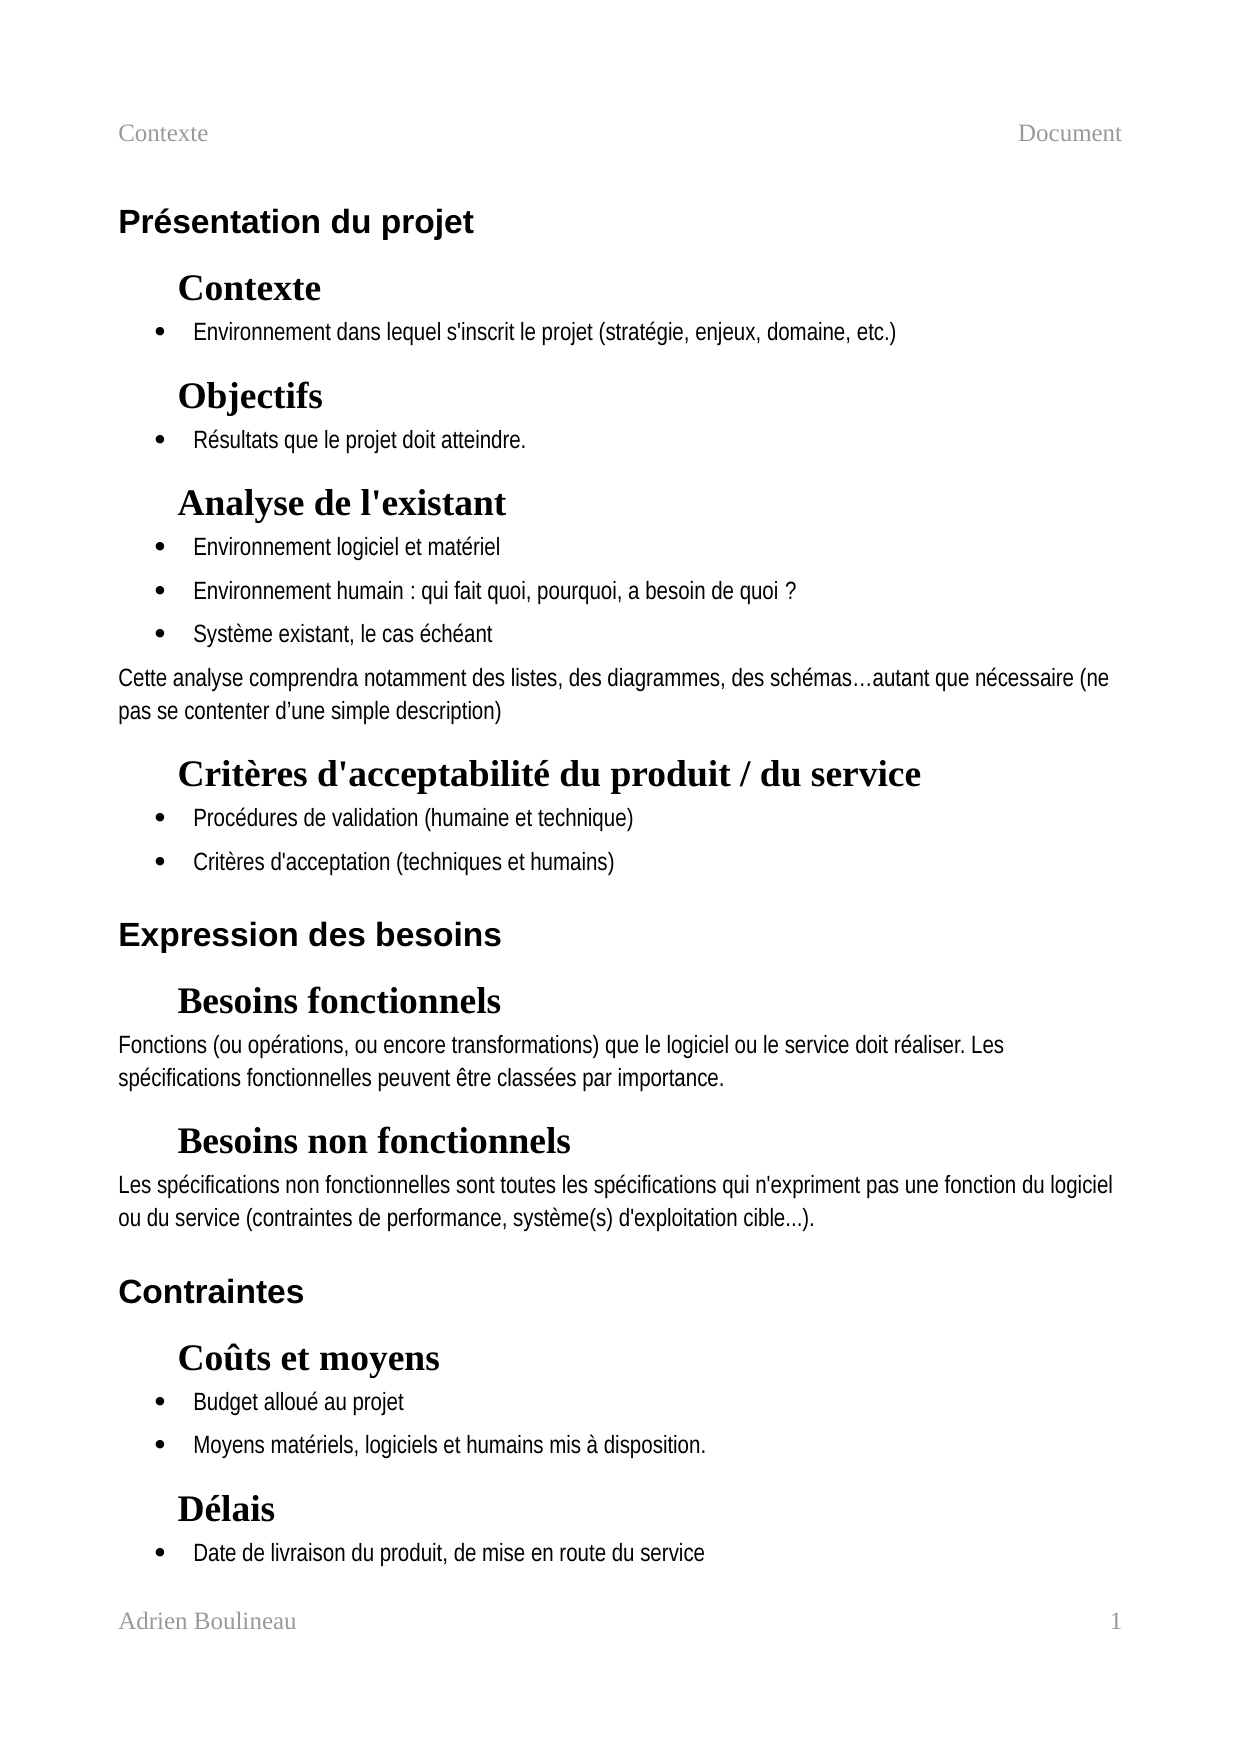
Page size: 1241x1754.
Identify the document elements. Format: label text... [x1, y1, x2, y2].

list Budget alloué au projet [156, 1387, 1122, 1416]
list Environnement dans lequel s'inscrit le projet (stratégie, enjeux, domaine, etc.) [156, 317, 1122, 346]
subtitle Présentation du projet [118, 202, 1122, 241]
subtitle Expression des besoins [118, 915, 1122, 954]
subtitle Contexte [177, 266, 1122, 309]
list Date de livraison du produit, de mise en route du service [156, 1538, 1122, 1567]
list Environnement logiciel et matériel [156, 532, 1122, 561]
list Moyens matériels, logiciels et humains mis à disposition. [156, 1430, 1122, 1459]
subtitle Besoins non fonctionnels [177, 1119, 1122, 1162]
list Procédures de validation (humaine et technique) [156, 803, 1122, 832]
subtitle Besoins fonctionnels [177, 979, 1122, 1022]
subtitle Analyse de l'existant [177, 481, 1122, 524]
text Fonctions (ou opérations, ou encore transformations) que le logiciel ou le service doit réaliser. Les spécifications fonctionnelles peuvent être classées par importance. [118, 1030, 1122, 1092]
list Critères d'acceptation (techniques et humains) [156, 847, 1122, 875]
subtitle Contraintes [118, 1272, 1122, 1310]
text Les spécifications non fonctionnelles sont toutes les spécifications qui n'expriment pas une fonction du logiciel ou du service (contraintes de performance, système(s) d'exploitation cible...). [118, 1170, 1122, 1232]
subtitle Coûts et moyens [177, 1335, 1122, 1378]
list Environnement humain : qui fait quoi, pourquoi, a besoin de quoi ? [156, 576, 1122, 604]
subtitle Objectifs [177, 373, 1122, 416]
list Système existant, le cas échéant [156, 619, 1122, 648]
subtitle Critères d'acceptabilité du produit / du service [177, 752, 1122, 795]
text Cette analyse comprendra notamment des listes, des diagrammes, des schémas…autant que nécessaire (ne pas se contenter d’une simple description) [118, 663, 1122, 724]
subtitle Délais [177, 1486, 1122, 1529]
list Résultats que le projet doit atteindre. [156, 425, 1122, 453]
